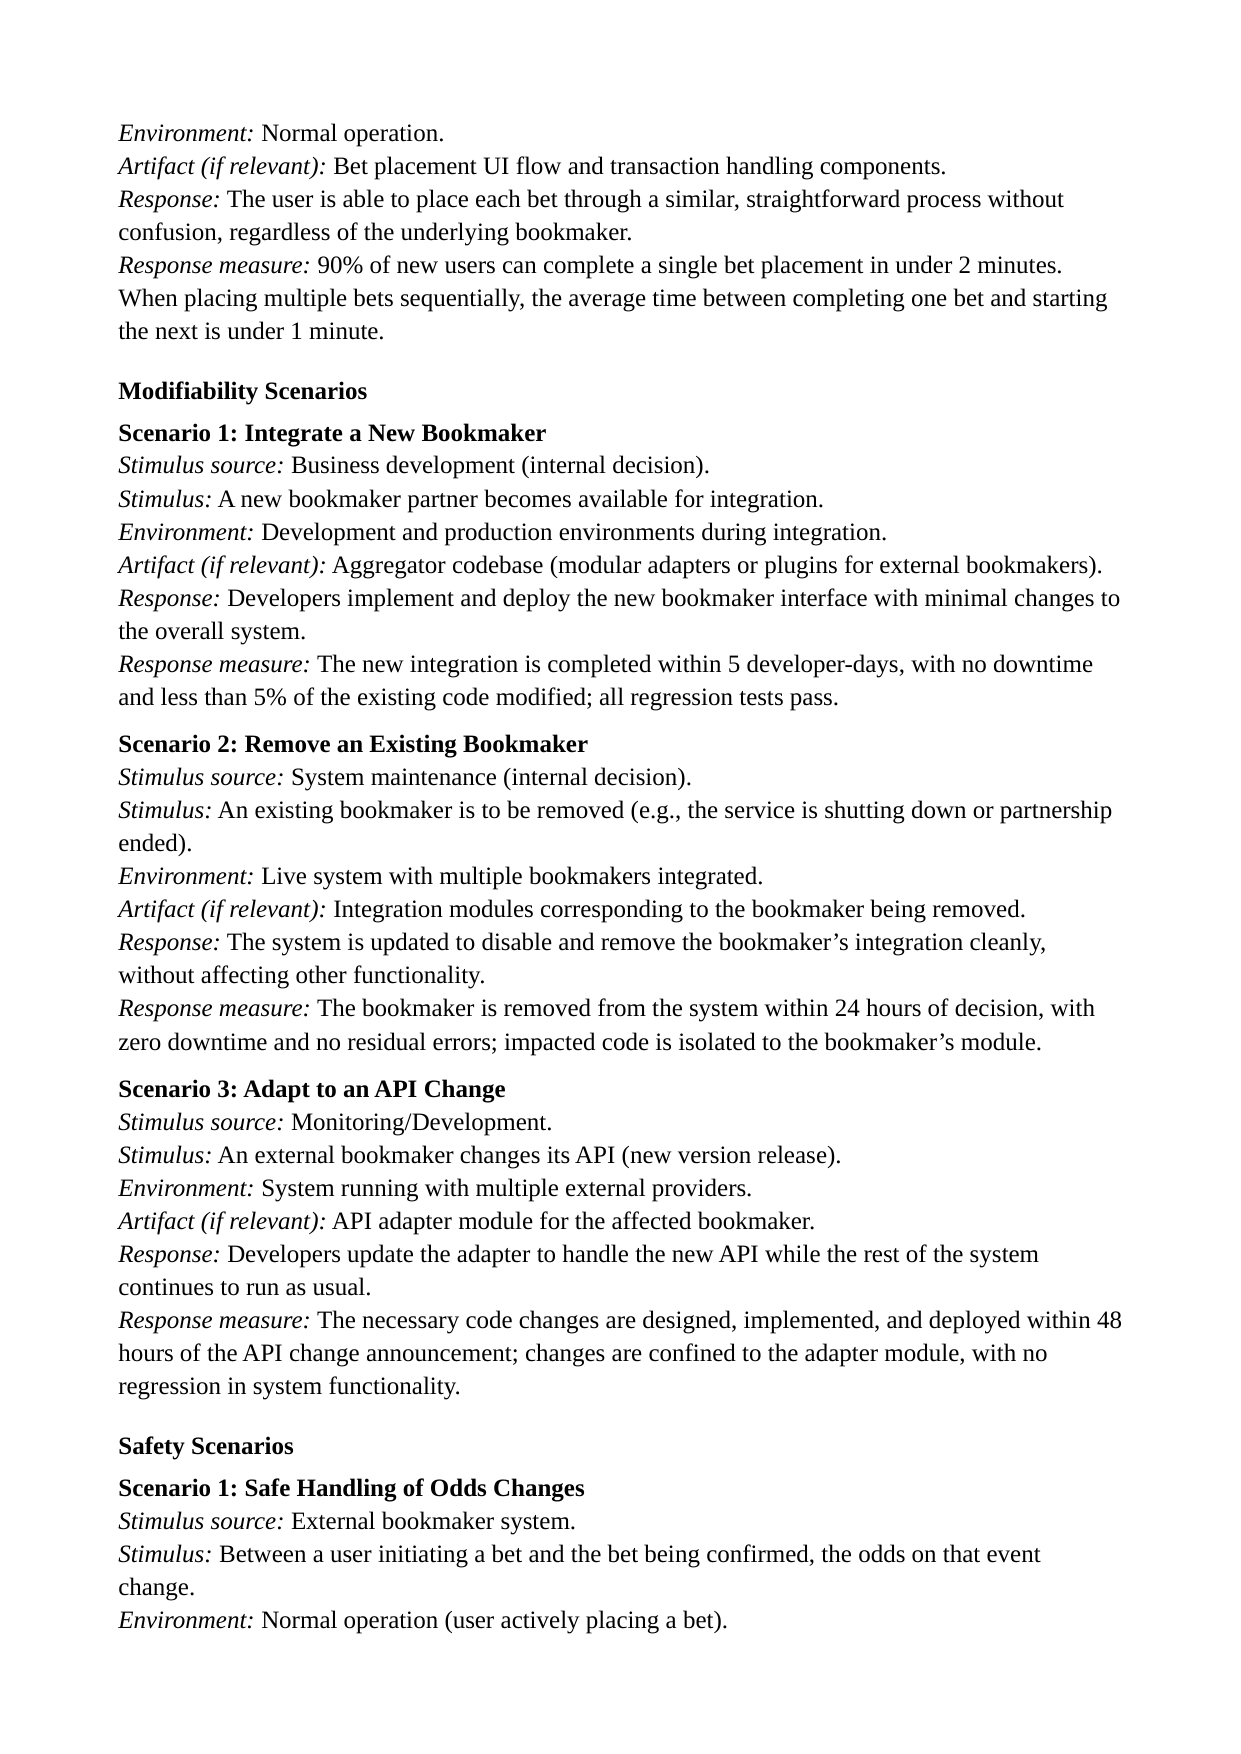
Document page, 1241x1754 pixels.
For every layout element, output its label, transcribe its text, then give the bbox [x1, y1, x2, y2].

text Scenario 3: Adapt to an API Change Stimulus source: Monitoring/Development. Stimulus: An external bookmaker changes its API (new version release). Environment: System running with multiple external providers. Artifact (if relevant): API adapter module for the affected bookmaker. Response: Developers update the adapter to handle the new API while the rest of the system continues to run as usual. Response measure: The necessary code changes are designed, implemented, and deployed within 48 hours of the API change announcement; changes are confined to the adapter module, with no regression in system functionality. [118, 1074, 1122, 1400]
text Scenario 1: Safe Handling of Odds Changes Stimulus source: External bookmaker system. Stimulus: Between a user initiating a bet and the bet being confirmed, the odds on that event change. Environment: Normal operation (user actively placing a bet). [118, 1473, 1122, 1633]
text Scenario 2: Remove an Existing Bookmaker Stimulus source: System maintenance (internal decision). Stimulus: An existing bookmaker is to be removed (e.g., the service is shutting down or partnership ended). Environment: Live system with multiple bookmakers integrated. Artifact (if relevant): Integration modules corresponding to the bookmaker being removed. Response: The system is updated to disable and remove the bookmaker’s integration cleanly, without affecting other functionality. Response measure: The bookmaker is removed from the system within 24 hours of decision, with zero downtime and no residual errors; impacted code is isolated to the bookmaker’s module. [118, 729, 1122, 1055]
text Scenario 1: Integrate a New Bookmaker Stimulus source: Business development (internal decision). Stimulus: A new bookmaker partner becomes available for integration. Environment: Development and production environments during integration. Artifact (if relevant): Aggregator codebase (modular adapters or plugins for external bookmakers). Response: Developers implement and deploy the new bookmaker interface with minimal changes to the overall system. Response measure: The new integration is completed within 5 developer-days, with no downtime and less than 5% of the existing code modified; all regression tests pass. [118, 418, 1122, 711]
subtitle Modifiability Scenarios [118, 376, 1122, 405]
subtitle Safety Scenarios [118, 1431, 1122, 1460]
text Environment: Normal operation. Artifact (if relevant): Bet placement UI flow and transaction handling components. Response: The user is able to place each bet through a similar, straightforward process without confusion, regardless of the underlying bookmaker. Response measure: 90% of new users can complete a single bet placement in under 2 minutes. When placing multiple bets sequentially, the average time between completing one bet and starting the next is under 1 minute. [118, 118, 1122, 345]
